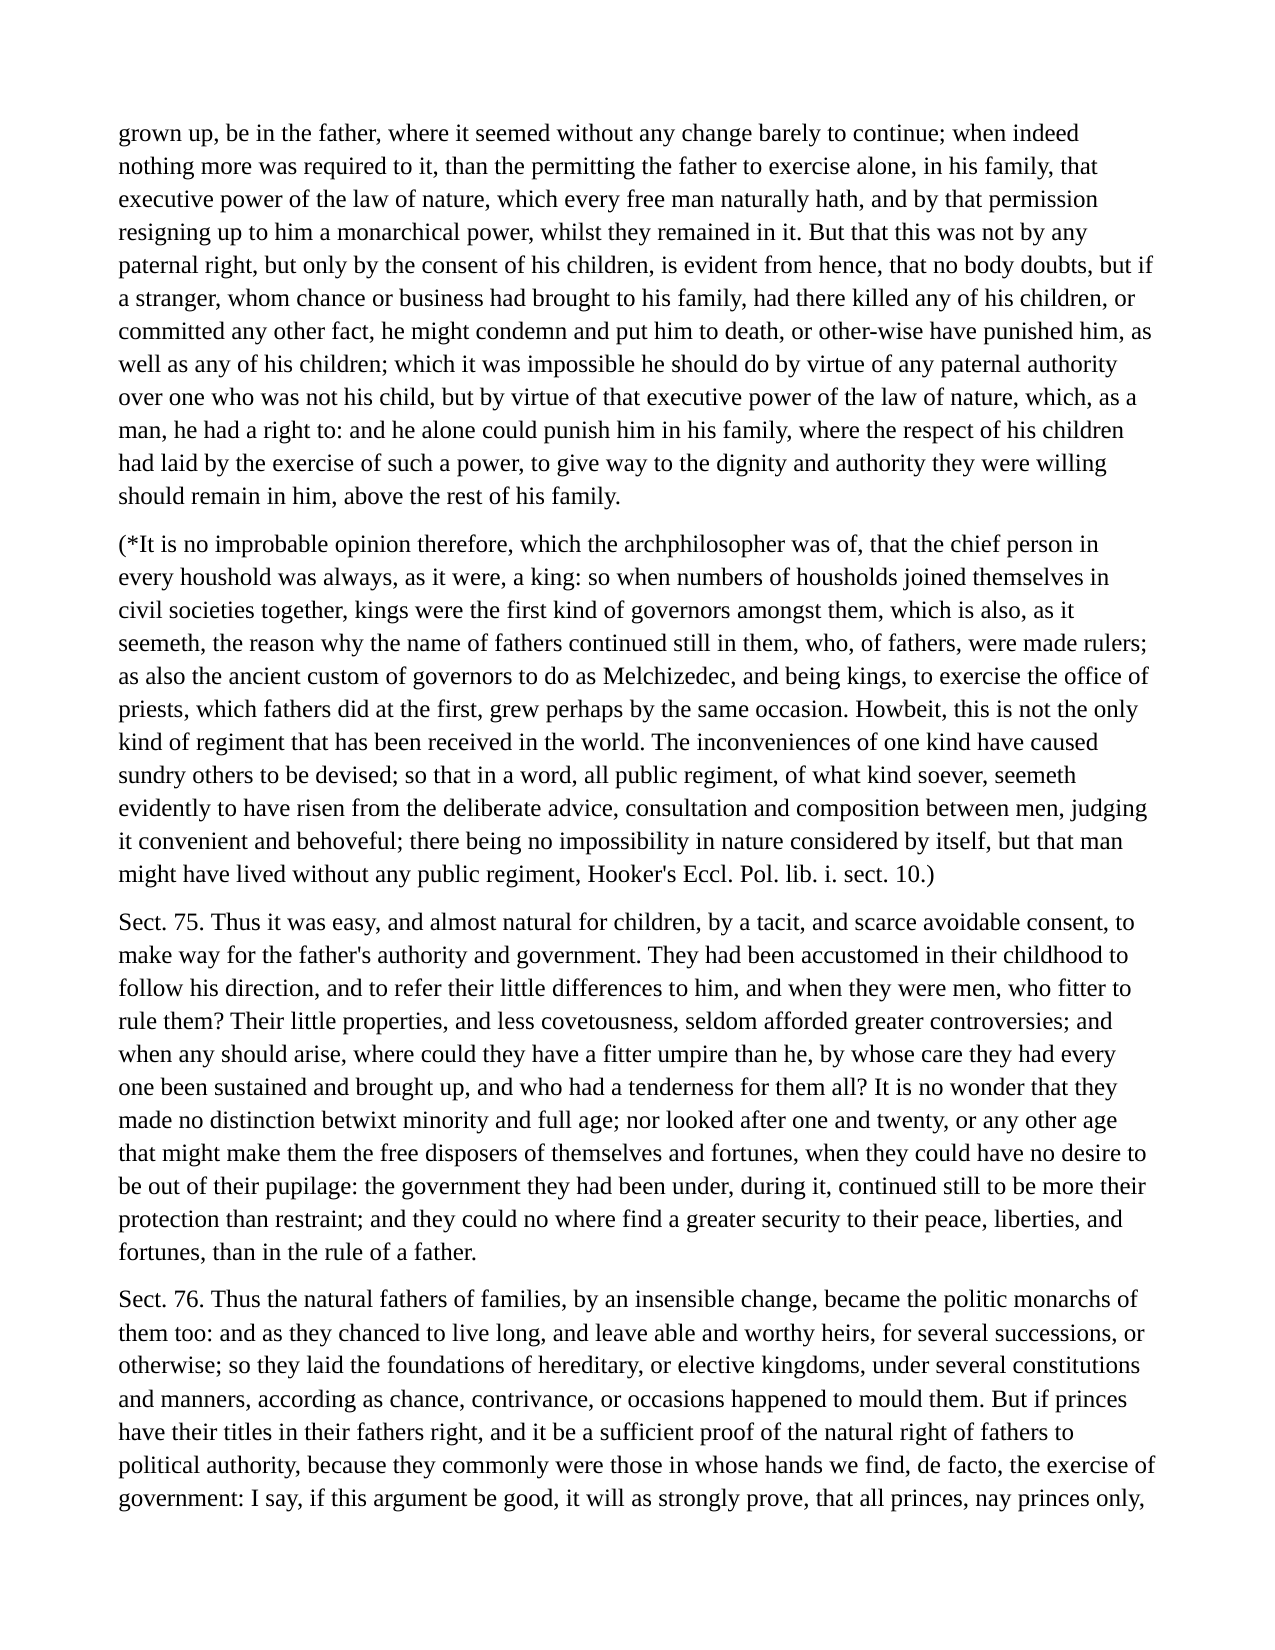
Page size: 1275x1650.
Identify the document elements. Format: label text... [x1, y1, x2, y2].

text Sect. 76. Thus the natural fathers of families, by an insensible change, became the politic monarchs of them too: and as they chanced to live long, and leave able and worthy heirs, for several successions, or otherwise; so they laid the foundations of hereditary, or elective kingdoms, under several constitutions and manners, according as chance, contrivance, or occasions happened to mould them. But if princes have their titles in their fathers right, and it be a sufficient proof of the natural right of fathers to political authority, because they commonly were those in whose hands we find, de facto, the exercise of government: I say, if this argument be good, it will as strongly prove, that all princes, nay princes only, [118, 1284, 1157, 1511]
text Sect. 75. Thus it was easy, and almost natural for children, by a tacit, and scarce avoidable consent, to make way for the father's authority and government. They had been accustomed in their childhood to follow his direction, and to refer their little differences to him, and when they were men, who fitter to rule them? Their little properties, and less covetousness, seldom afforded greater controversies; and when any should arise, where could they have a fitter umpire than he, by whose care they had every one been sustained and brought up, and who had a tenderness for them all? It is no wonder that they made no distinction betwixt minority and full age; nor looked after one and twenty, or any other age that might make them the free disposers of themselves and fortunes, when they could have no desire to be out of their pupilage: the government they had been under, during it, continued still to be more their protection than restraint; and they could no where find a greater security to their peace, liberties, and fortunes, than in the rule of a father. [118, 907, 1157, 1266]
text (*It is no improbable opinion therefore, which the archphilosopher was of, that the chief person in every houshold was always, as it were, a king: so when numbers of housholds joined themselves in civil societies together, kings were the first kind of governors amongst them, which is also, as it seemeth, the reason why the name of fathers continued still in them, who, of fathers, were made rulers; as also the ancient custom of governors to do as Melchizedec, and being kings, to exercise the office of priests, which fathers did at the first, grew perhaps by the same occasion. Howbeit, this is not the only kind of regiment that has been received in the world. The inconveniences of one kind have caused sundry others to be devised; so that in a word, all public regiment, of what kind soever, seemeth evidently to have risen from the deliberate advice, consultation and composition between men, judging it convenient and behoveful; there being no impossibility in nature considered by itself, but that man might have lived without any public regiment, Hooker's Eccl. Pol. lib. i. sect. 10.) [118, 529, 1157, 888]
text grown up, be in the father, where it seemed without any change barely to continue; when indeed nothing more was required to it, than the permitting the father to exercise alone, in his family, that executive power of the law of nature, which every free man naturally hath, and by that permission resigning up to him a monarchical power, whilst they remained in it. But that this was not by any paternal right, but only by the consent of his children, is evident from hence, that no body doubts, but if a stranger, whom chance or business had brought to his family, had there killed any of his children, or committed any other fact, he might condemn and put him to death, or other-wise have punished him, as well as any of his children; which it was impossible he should do by virtue of any paternal authority over one who was not his child, but by virtue of that executive power of the law of nature, which, as a man, he had a right to: and he alone could punish him in his family, where the respect of his children had laid by the exercise of such a power, to give way to the dignity and authority they were willing should remain in him, above the rest of his family. [118, 118, 1157, 510]
